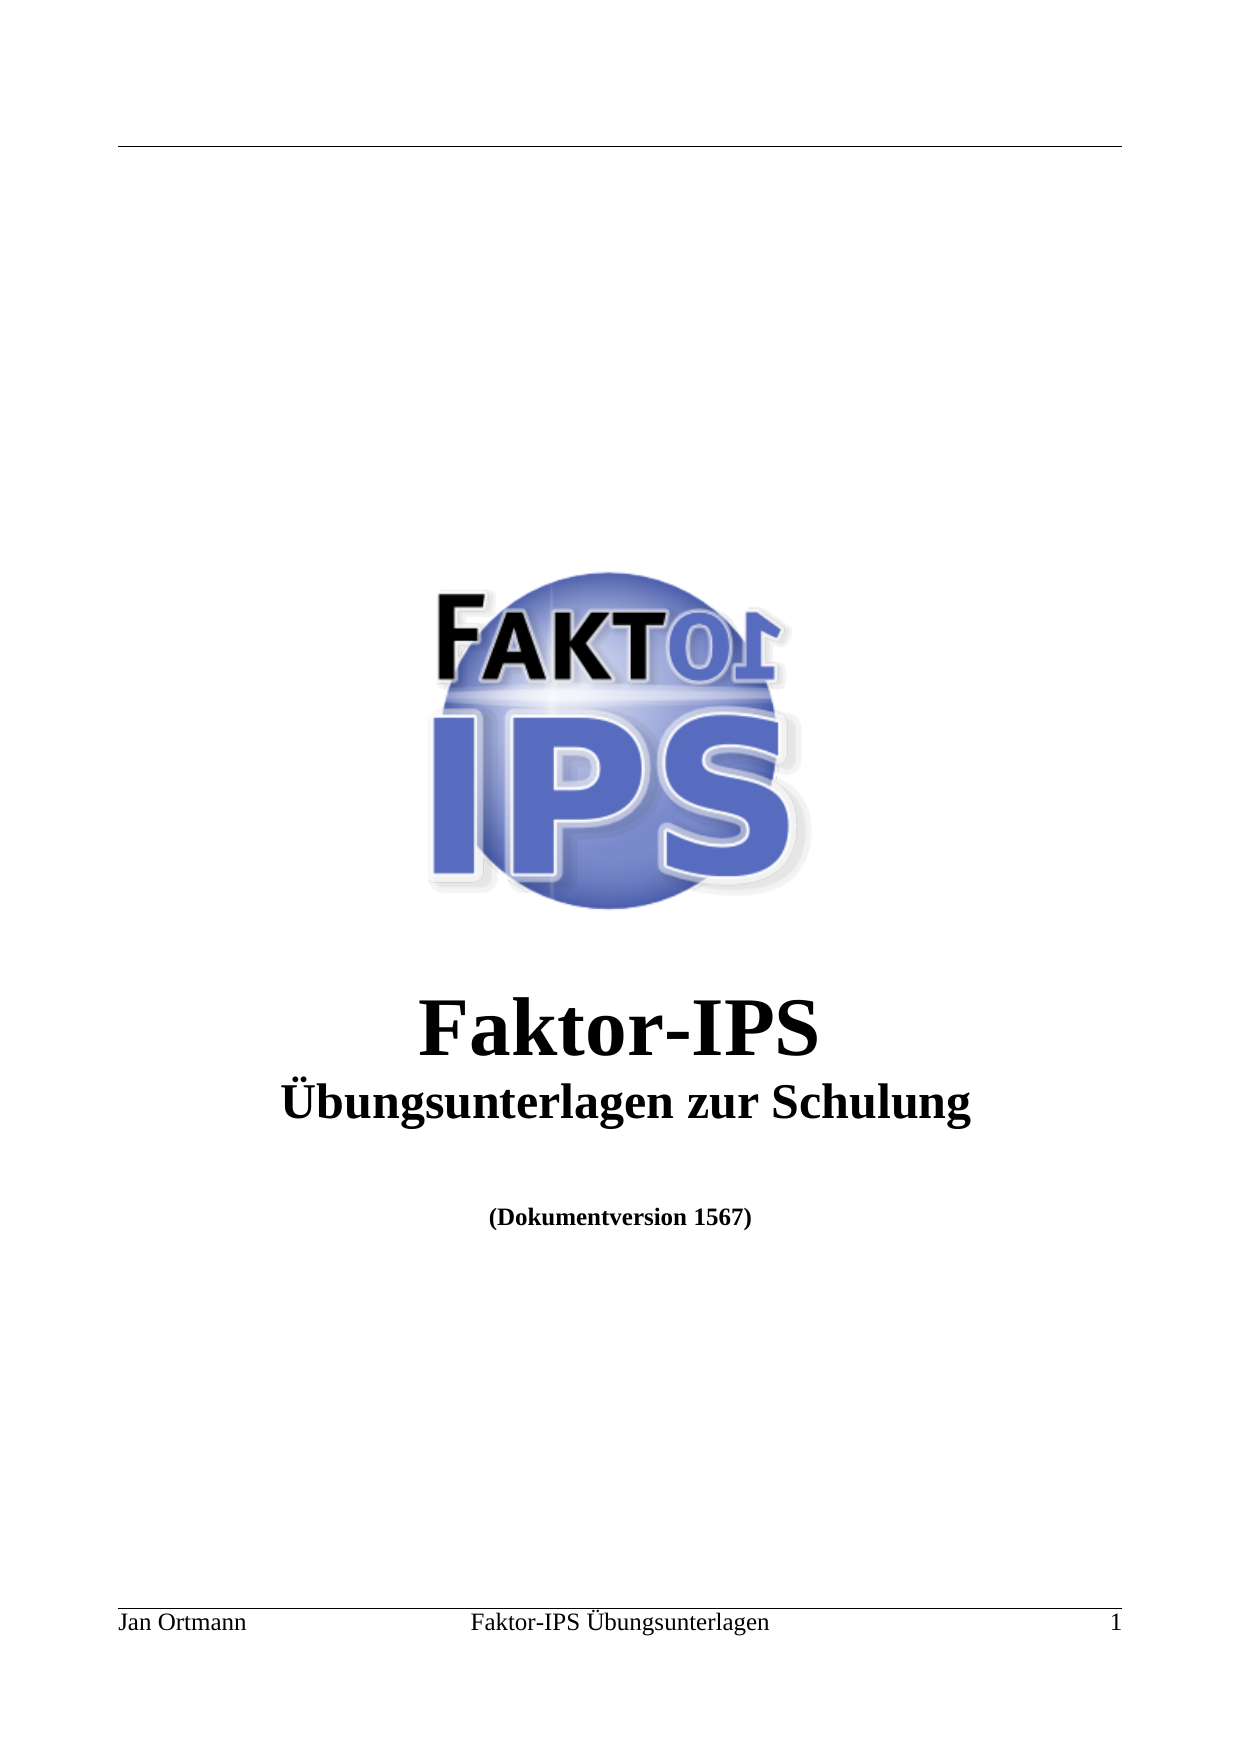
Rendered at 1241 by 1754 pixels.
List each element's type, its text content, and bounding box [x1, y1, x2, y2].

picture [424, 544, 816, 936]
text (Dokumentversion 1567) [118, 1203, 1122, 1231]
text Übungsunterlagen zur Schulung [118, 1074, 1122, 1129]
text Faktor-IPS [118, 981, 1122, 1074]
